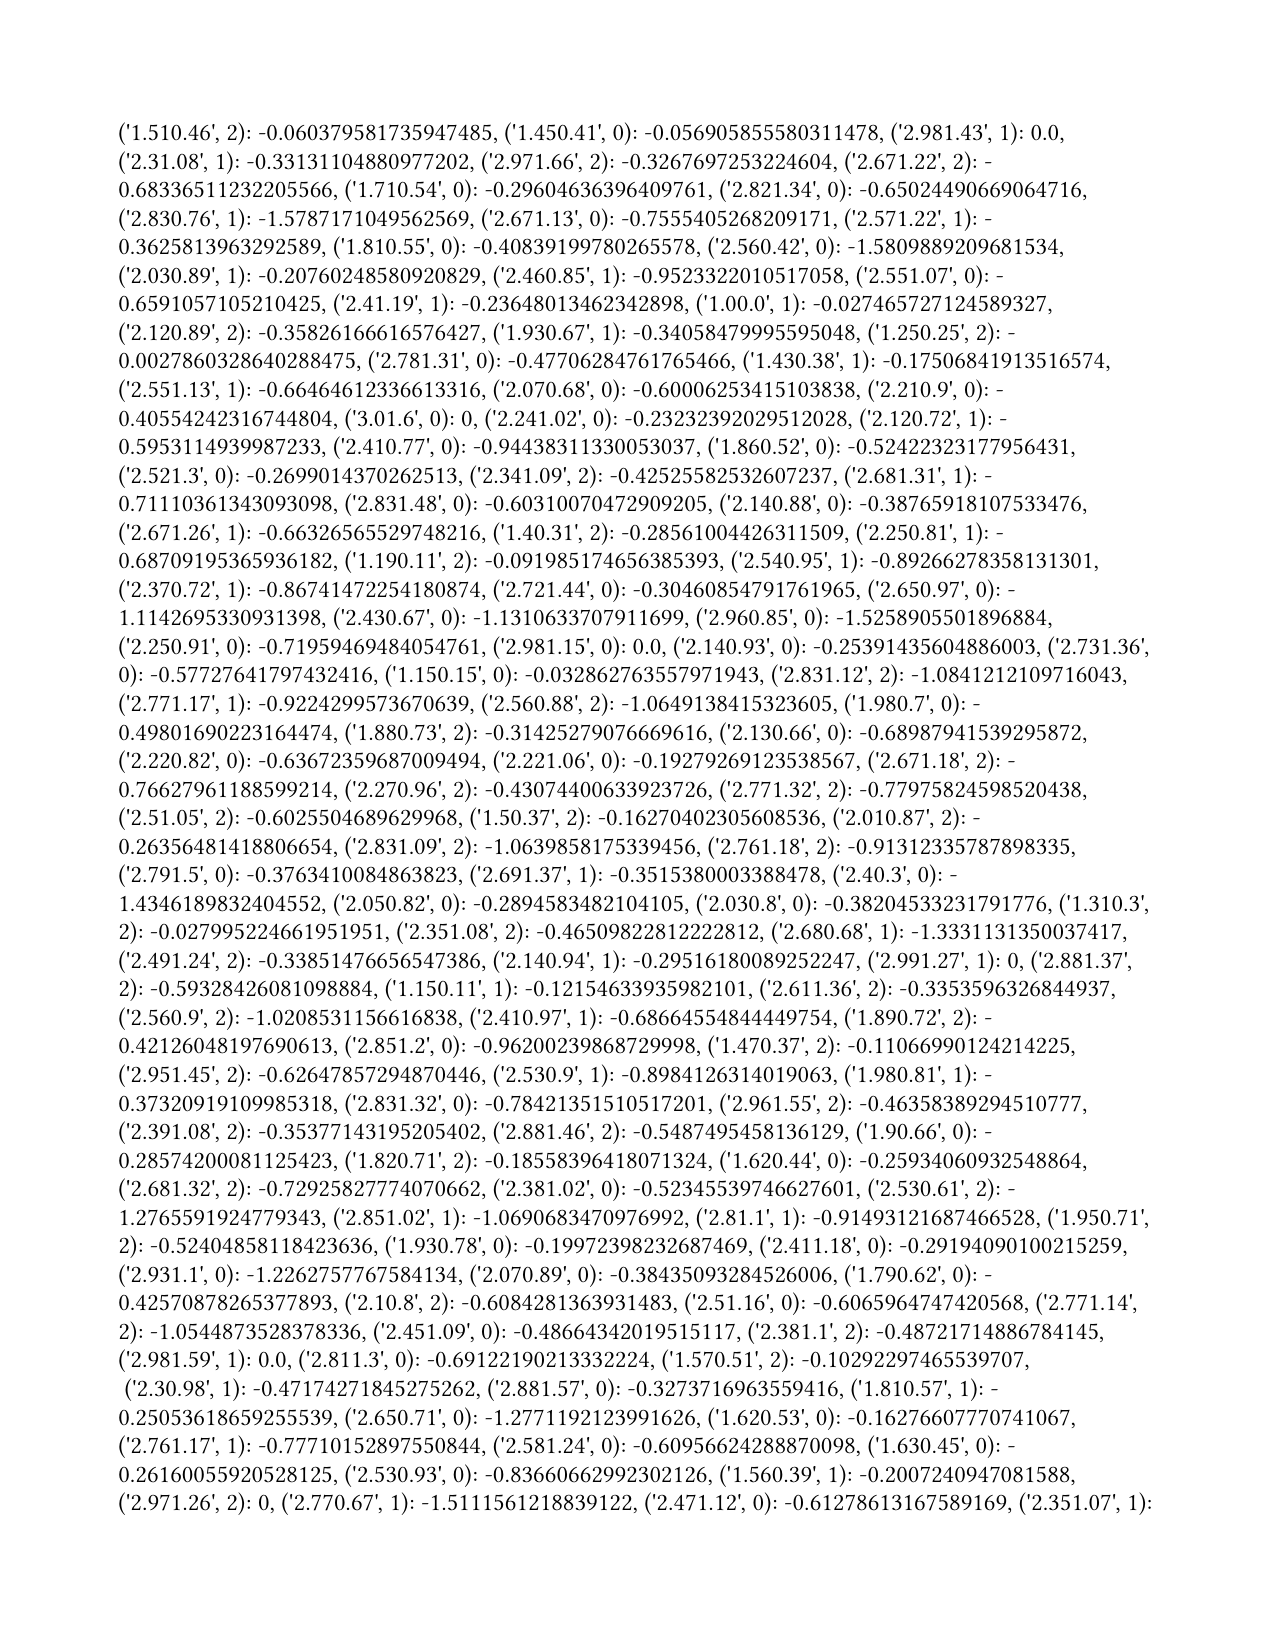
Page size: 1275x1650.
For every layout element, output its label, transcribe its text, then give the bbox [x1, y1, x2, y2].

text ('2.30.98', 1): -0.47174271845275262, ('2.881.57', 0): -0.3273716963559416, ('1.810.57', 1): -0.25053618659255539, ('2.650.71', 0): -1.2771192123991626, ('1.620.53', 0): -0.16276607770741067, ('2.761.17', 1): -0.77710152897550844, ('2.581.24', 0): -0.60956624288870098, ('1.630.45', 0): -0.26160055920528125, ('2.530.93', 0): -0.83660662992302126, ('1.560.39', 1): -0.2007240947081588, ('2.971.26', 2): 0, ('2.770.67', 1): -1.5111561218839122, ('2.471.12', 0): -0.61278613167589169, ('2.351.07', 1): [118, 1374, 1157, 1517]
text ('1.510.46', 2): -0.060379581735947485, ('1.450.41', 0): -0.056905855580311478, ('2.981.43', 1): 0.0, ('2.31.08', 1): -0.33131104880977202, ('2.971.66', 2): -0.3267697253224604, ('2.671.22', 2): -0.68336511232205566, ('1.710.54', 0): -0.29604636396409761, ('2.821.34', 0): -0.65024490669064716, ('2.830.76', 1): -1.5787171049562569, ('2.671.13', 0): -0.7555405268209171, ('2.571.22', 1): -0.3625813963292589, ('1.810.55', 0): -0.40839199780265578, ('2.560.42', 0): -1.5809889209681534, ('2.030.89', 1): -0.20760248580920829, ('2.460.85', 1): -0.9523322010517058, ('2.551.07', 0): -0.6591057105210425, ('2.41.19', 1): -0.23648013462342898, ('1.00.0', 1): -0.027465727124589327, ('2.120.89', 2): -0.35826166616576427, ('1.930.67', 1): -0.34058479995595048, ('1.250.25', 2): -0.0027860328640288475, ('2.781.31', 0): -0.47706284761765466, ('1.430.38', 1): -0.17506841913516574, ('2.551.13', 1): -0.66464612336613316, ('2.070.68', 0): -0.60006253415103838, ('2.210.9', 0): -0.40554242316744804, ('3.01.6', 0): 0, ('2.241.02', 0): -0.23232392029512028, ('2.120.72', 1): -0.5953114939987233, ('2.410.77', 0): -0.94438311330053037, ('1.860.52', 0): -0.52422323177956431, ('2.521.3', 0): -0.2699014370262513, ('2.341.09', 2): -0.42525582532607237, ('2.681.31', 1): -0.71110361343093098, ('2.831.48', 0): -0.60310070472909205, ('2.140.88', 0): -0.38765918107533476, ('2.671.26', 1): -0.66326565529748216, ('1.40.31', 2): -0.28561004426311509, ('2.250.81', 1): -0.68709195365936182, ('1.190.11', 2): -0.091985174656385393, ('2.540.95', 1): -0.89266278358131301, ('2.370.72', 1): -0.86741472254180874, ('2.721.44', 0): -0.30460854791761965, ('2.650.97', 0): -1.1142695330931398, ('2.430.67', 0): -1.1310633707911699, ('2.960.85', 0): -1.5258905501896884, ('2.250.91', 0): -0.71959469484054761, ('2.981.15', 0): 0.0, ('2.140.93', 0): -0.25391435604886003, ('2.731.36', 0): -0.57727641797432416, ('1.150.15', 0): -0.032862763557971943, ('2.831.12', 2): -1.0841212109716043, ('2.771.17', 1): -0.9224299573670639, ('2.560.88', 2): -1.0649138415323605, ('1.980.7', 0): -0.49801690223164474, ('1.880.73', 2): -0.31425279076669616, ('2.130.66', 0): -0.68987941539295872, ('2.220.82', 0): -0.63672359687009494, ('2.221.06', 0): -0.19279269123538567, ('2.671.18', 2): -0.76627961188599214, ('2.270.96', 2): -0.43074400633923726, ('2.771.32', 2): -0.77975824598520438, ('2.51.05', 2): -0.6025504689629968, ('1.50.37', 2): -0.16270402305608536, ('2.010.87', 2): -0.26356481418806654, ('2.831.09', 2): -1.0639858175339456, ('2.761.18', 2): -0.91312335787898335, ('2.791.5', 0): -0.3763410084863823, ('2.691.37', 1): -0.3515380003388478, ('2.40.3', 0): -1.4346189832404552, ('2.050.82', 0): -0.2894583482104105, ('2.030.8', 0): -0.38204533231791776, ('1.310.3', 2): -0.027995224661951951, ('2.351.08', 2): -0.46509822812222812, ('2.680.68', 1): -1.3331131350037417, ('2.491.24', 2): -0.33851476656547386, ('2.140.94', 1): -0.29516180089252247, ('2.991.27', 1): 0, ('2.881.37', 2): -0.59328426081098884, ('1.150.11', 1): -0.12154633935982101, ('2.611.36', 2): -0.3353596326844937, ('2.560.9', 2): -1.0208531156616838, ('2.410.97', 1): -0.68664554844449754, ('1.890.72', 2): -0.42126048197690613, ('2.851.2', 0): -0.96200239868729998, ('1.470.37', 2): -0.11066990124214225, ('2.951.45', 2): -0.62647857294870446, ('2.530.9', 1): -0.8984126314019063, ('1.980.81', 1): -0.37320919109985318, ('2.831.32', 0): -0.78421351510517201, ('2.961.55', 2): -0.46358389294510777, ('2.391.08', 2): -0.35377143195205402, ('2.881.46', 2): -0.5487495458136129, ('1.90.66', 0): -0.28574200081125423, ('1.820.71', 2): -0.18558396418071324, ('1.620.44', 0): -0.25934060932548864, ('2.681.32', 2): -0.72925827774070662, ('2.381.02', 0): -0.52345539746627601, ('2.530.61', 2): -1.2765591924779343, ('2.851.02', 1): -1.0690683470976992, ('2.81.1', 1): -0.91493121687466528, ('1.950.71', 2): -0.52404858118423636, ('1.930.78', 0): -0.19972398232687469, ('2.411.18', 0): -0.29194090100215259, ('2.931.1', 0): -1.2262757767584134, ('2.070.89', 0): -0.38435093284526006, ('1.790.62', 0): -0.42570878265377893, ('2.10.8', 2): -0.6084281363931483, ('2.51.16', 0): -0.6065964747420568, ('2.771.14', 2): -1.0544873528378336, ('2.451.09', 0): -0.48664342019515117, ('2.381.1', 2): -0.48721714886784145, ('2.981.59', 1): 0.0, ('2.811.3', 0): -0.69122190213332224, ('1.570.51', 2): -0.10292297465539707, [118, 118, 1157, 1374]
